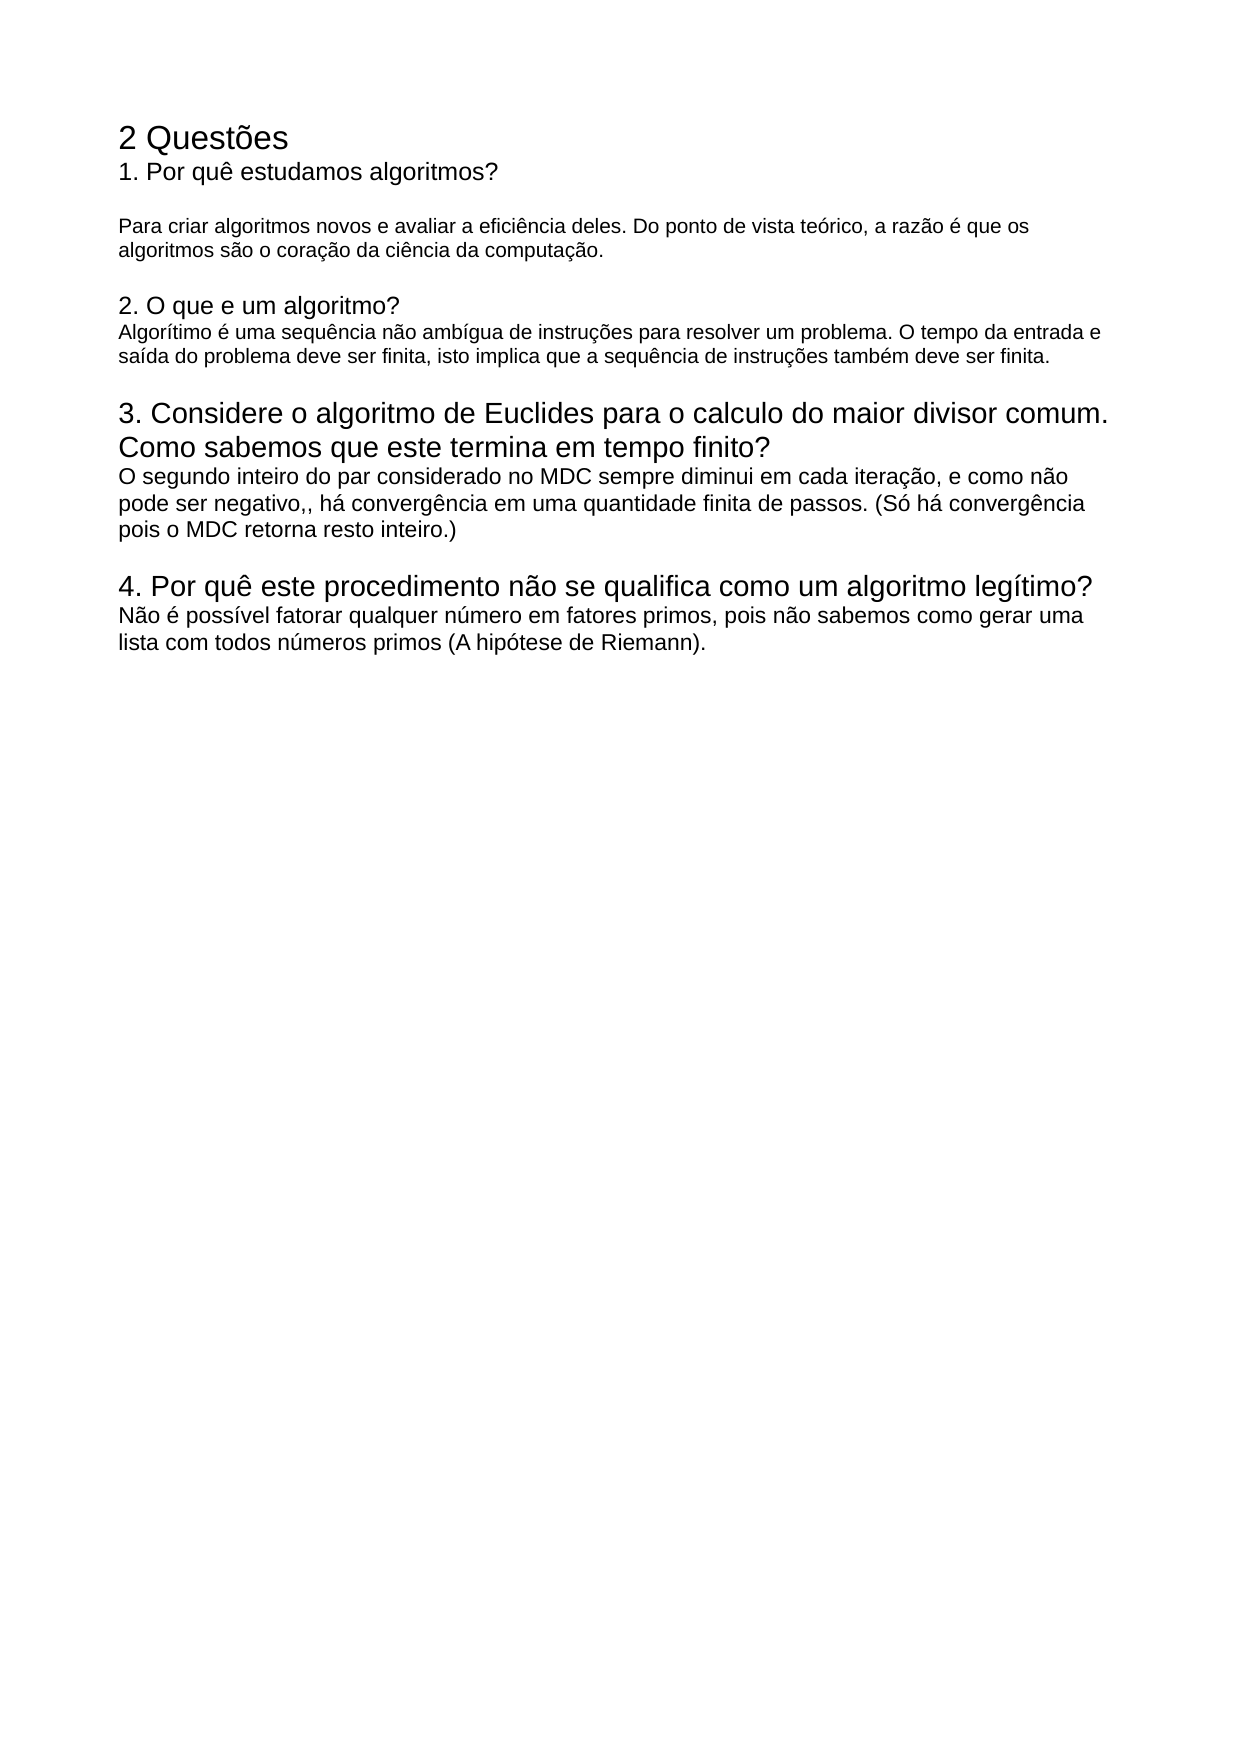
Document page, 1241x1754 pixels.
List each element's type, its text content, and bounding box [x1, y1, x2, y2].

text Não é possível fatorar qualquer número em fatores primos, pois não sabemos como gerar uma lista com todos números primos (A hipótese de Riemann). [118, 602, 1122, 655]
text 4. Por quê este procedimento não se qualifica como um algoritmo legítimo? [118, 569, 1122, 602]
text Para criar algoritmos novos e avaliar a eficiência deles. Do ponto de vista teórico, a razão é que os algoritmos são o coração da ciência da computação. [118, 214, 1122, 262]
text 2 Questões [118, 118, 1122, 157]
text Algorítimo é uma sequência não ambígua de instruções para resolver um problema. O tempo da entrada e saída do problema deve ser finita, isto implica que a sequência de instruções também deve ser finita. [118, 319, 1122, 367]
text 1. Por quê estudamos algoritmos? [118, 157, 1122, 185]
text 2. O que e um algoritmo? [118, 291, 1122, 319]
text O segundo inteiro do par considerado no MDC sempre diminui em cada iteração, e como não pode ser negativo,, há convergência em uma quantidade finita de passos. (Só há convergência pois o MDC retorna resto inteiro.) [118, 463, 1122, 542]
text 3. Considere o algoritmo de Euclides para o calculo do maior divisor comum. Como sabemos que este termina em tempo finito? [118, 396, 1122, 463]
